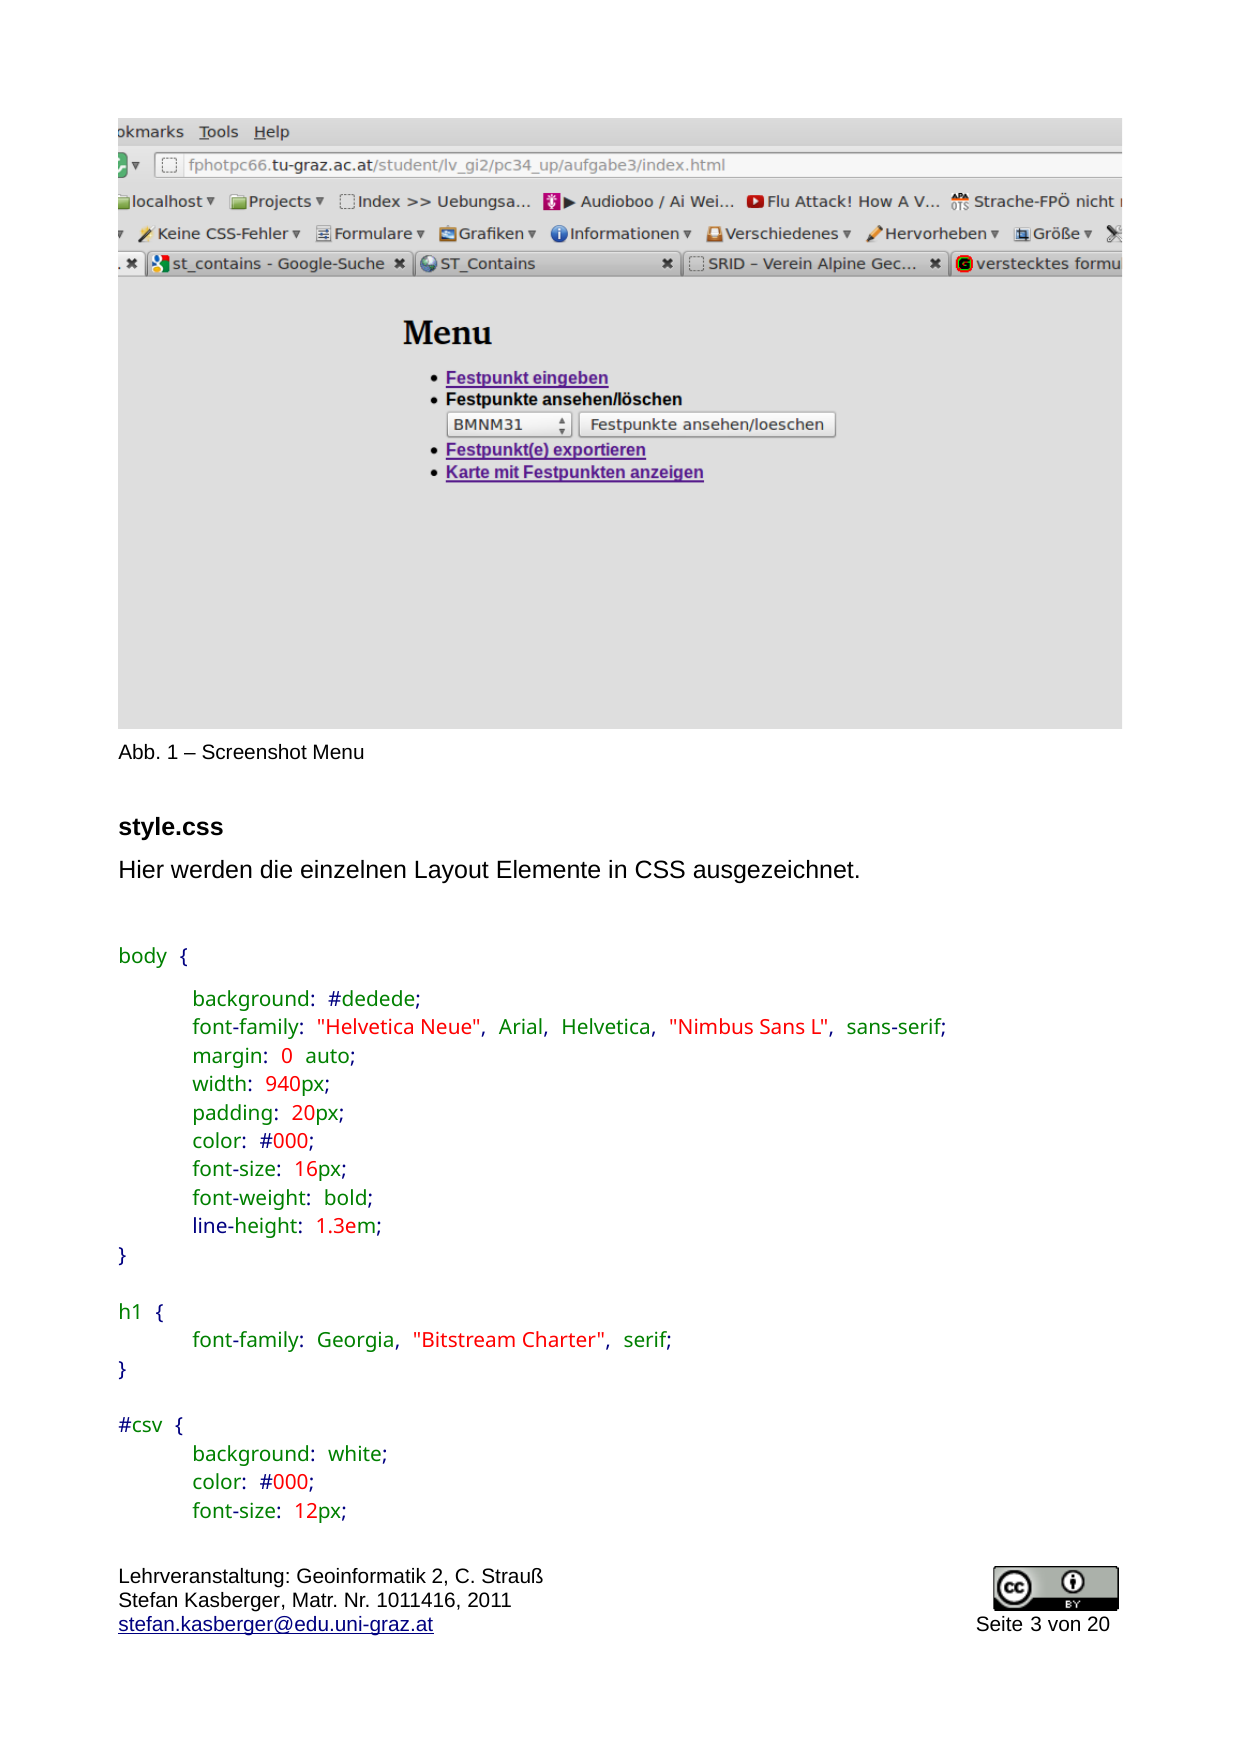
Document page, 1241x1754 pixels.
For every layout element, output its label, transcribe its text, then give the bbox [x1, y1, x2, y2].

text } [118, 1240, 1122, 1268]
text width: 940px; [118, 1069, 1122, 1098]
text font-family: Georgia, "Bitstream Charter", serif; [118, 1325, 1122, 1354]
text font-size: 12px; [118, 1496, 1122, 1524]
text font-family: "Helvetica Neue", Arial, Helvetica, "Nimbus Sans L", sans-serif; [118, 1012, 1122, 1041]
text style.css [118, 812, 1122, 841]
text Abb. 1 – Screenshot Menu [118, 729, 1122, 764]
text color: #000; [118, 1126, 1122, 1154]
text Hier werden die einzelnen Layout Elemente in CSS ausgezeichnet. [118, 855, 1122, 884]
text margin: 0 auto; [118, 1041, 1122, 1069]
text font-size: 16px; [118, 1154, 1122, 1183]
picture [993, 1566, 1119, 1611]
text h1 { [118, 1297, 1122, 1325]
text #csv { [118, 1411, 1122, 1439]
text color: #000; [118, 1467, 1122, 1496]
text } [118, 1354, 1122, 1382]
text background: #dedede; [118, 984, 1122, 1012]
text background: white; [118, 1439, 1122, 1467]
picture [118, 118, 1123, 729]
text font-weight: bold; [118, 1183, 1122, 1211]
text line-height: 1.3em; [118, 1211, 1122, 1240]
text padding: 20px; [118, 1098, 1122, 1126]
text body { [118, 941, 1122, 970]
